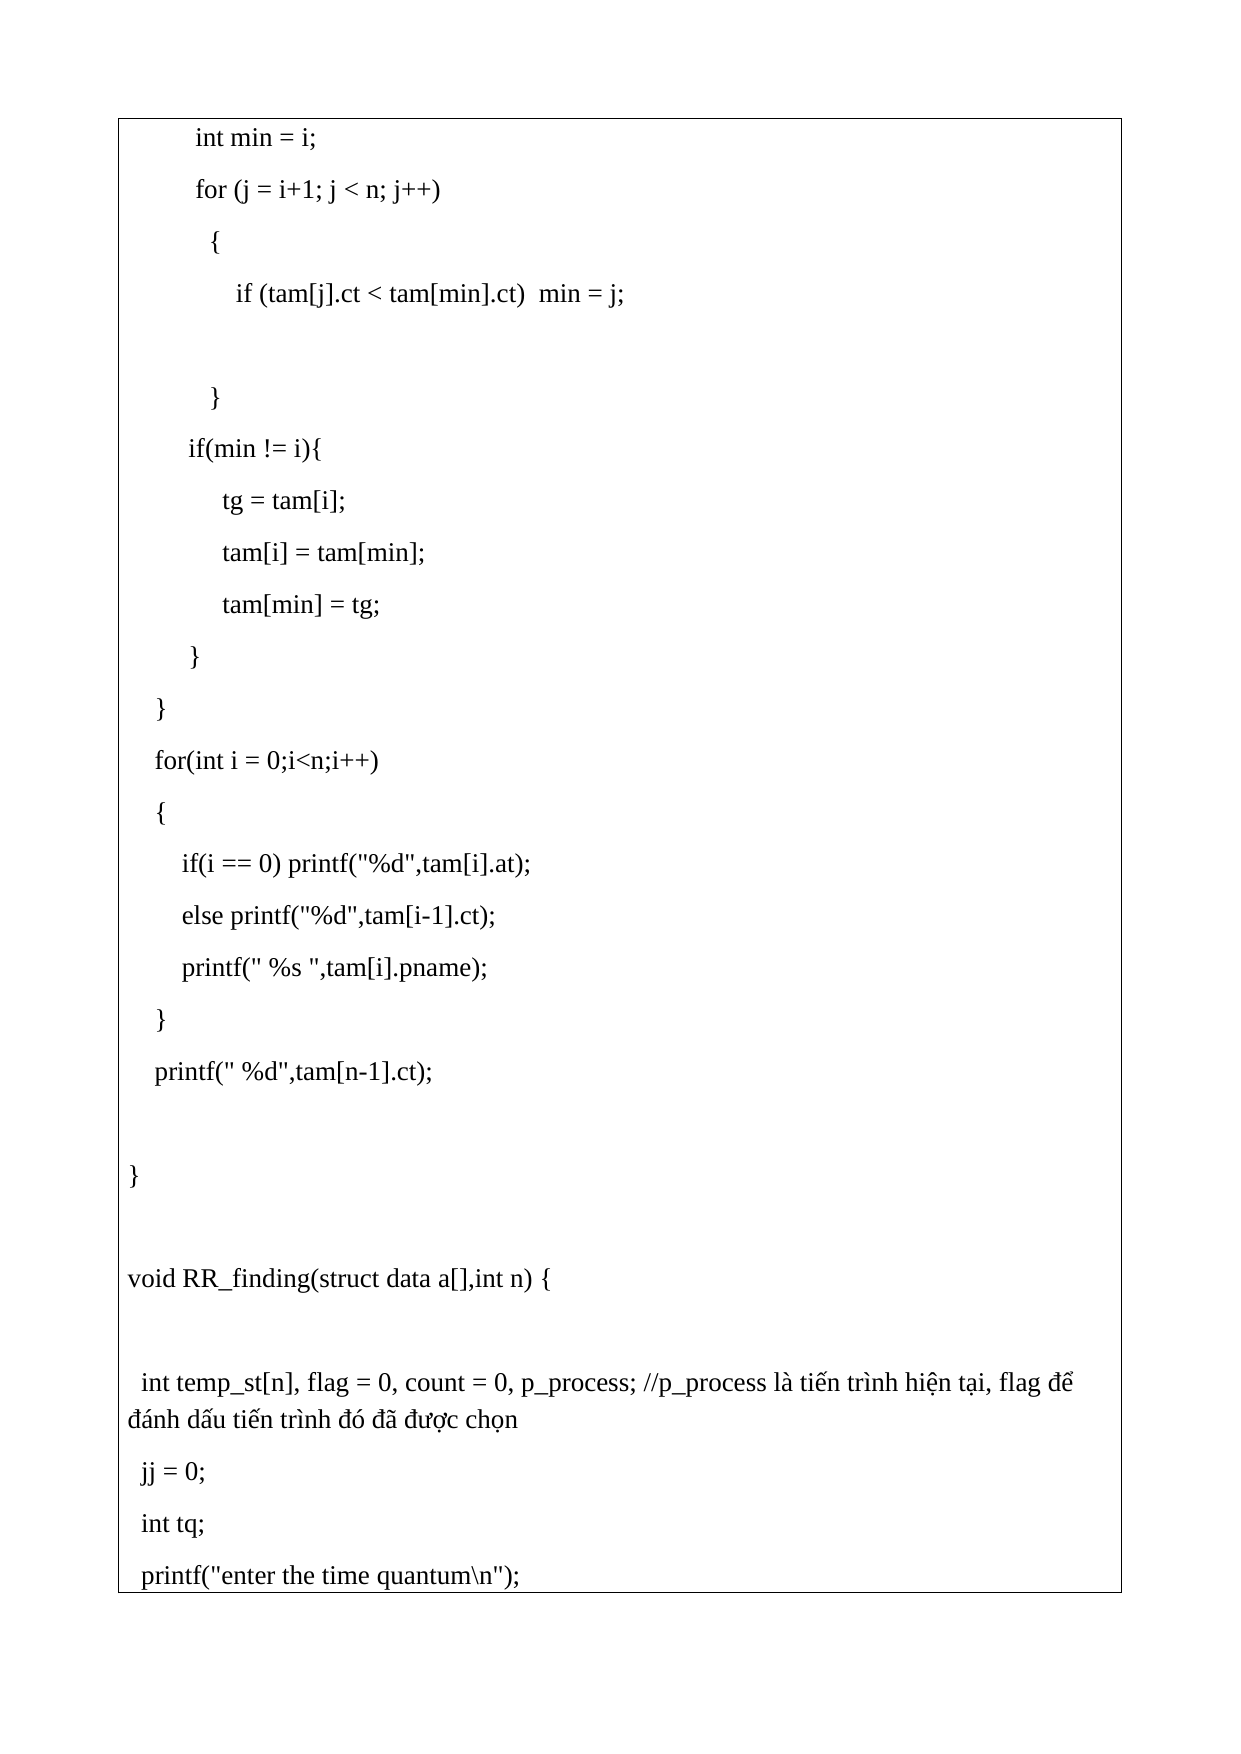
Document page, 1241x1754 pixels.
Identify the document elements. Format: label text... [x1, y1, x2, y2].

text tg = tam[i]; [119, 481, 1121, 516]
text } [119, 377, 1121, 412]
text printf("enter the time quantum\n"); [119, 1556, 1121, 1592]
text void RR_finding(struct data a[],int n) { [119, 1259, 1121, 1294]
text } [119, 1000, 1121, 1034]
text int min = i; [119, 119, 1121, 152]
text printf(" %s ",tam[i].pname); [119, 948, 1121, 982]
text } [119, 1156, 1121, 1190]
text int temp_st[n], flag = 0, count = 0, p_process; //p_process là tiến trình hiện tại, flag để đánh dấu tiến trình đó đã được chọn [119, 1363, 1121, 1435]
text printf(" %d",tam[n-1].ct); [119, 1052, 1121, 1086]
text if(min != i){ [119, 429, 1121, 464]
text else printf("%d",tam[i-1].ct); [119, 896, 1121, 931]
text for (j = i+1; j < n; j++) [119, 170, 1121, 204]
text if(i == 0) printf("%d",tam[i].at); [119, 844, 1121, 879]
text } [119, 689, 1121, 723]
text int tq; [119, 1504, 1121, 1538]
text jj = 0; [119, 1452, 1121, 1487]
text tam[i] = tam[min]; [119, 533, 1121, 567]
text { [119, 792, 1121, 827]
text } [119, 637, 1121, 671]
text if (tam[j].ct < tam[min].ct) min = j; [119, 274, 1121, 308]
text tam[min] = tg; [119, 585, 1121, 619]
text for(int i = 0;i<n;i++) [119, 741, 1121, 775]
text { [119, 222, 1121, 256]
